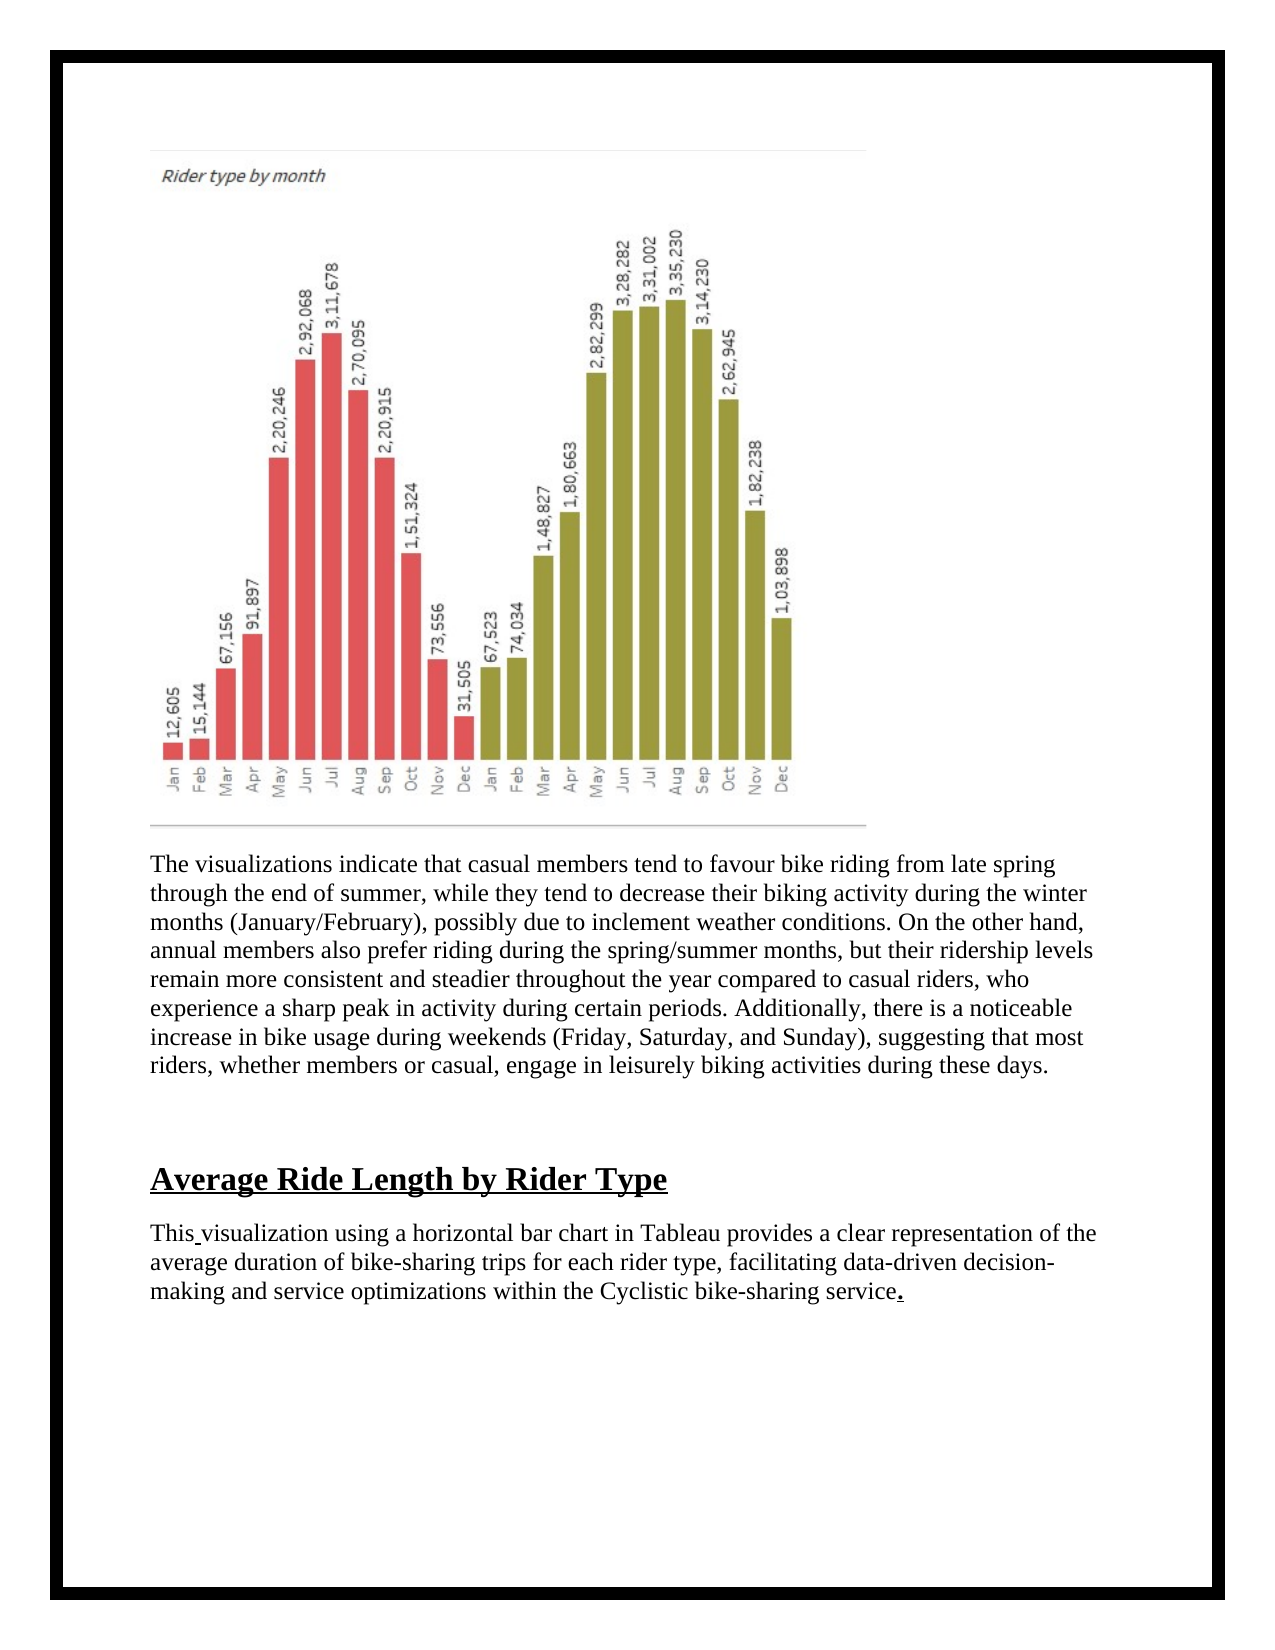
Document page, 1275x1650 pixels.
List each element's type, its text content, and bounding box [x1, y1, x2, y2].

text Average Ride Length by Rider Type [150, 1159, 1125, 1197]
text This visualization using a horizontal bar chart in Tableau provides a clear representation of the average duration of bike-sharing trips for each rider type, facilitating data-driven decision-making and service optimizations within the Cyclistic bike-sharing service. [150, 1218, 1125, 1304]
text The visualizations indicate that casual members tend to favour bike riding from late spring through the end of summer, while they tend to decrease their biking activity during the winter months (January/February), possibly due to inclement weather conditions. On the other hand, annual members also prefer riding during the spring/summer months, but their ridership levels remain more consistent and steadier throughout the year compared to casual riders, who experience a sharp peak in activity during certain periods. Additionally, there is a noticeable increase in bike usage during weekends (Friday, Saturday, and Sunday), suggesting that most riders, whether members or casual, engage in leisurely biking activities during these days. [150, 849, 1125, 1079]
